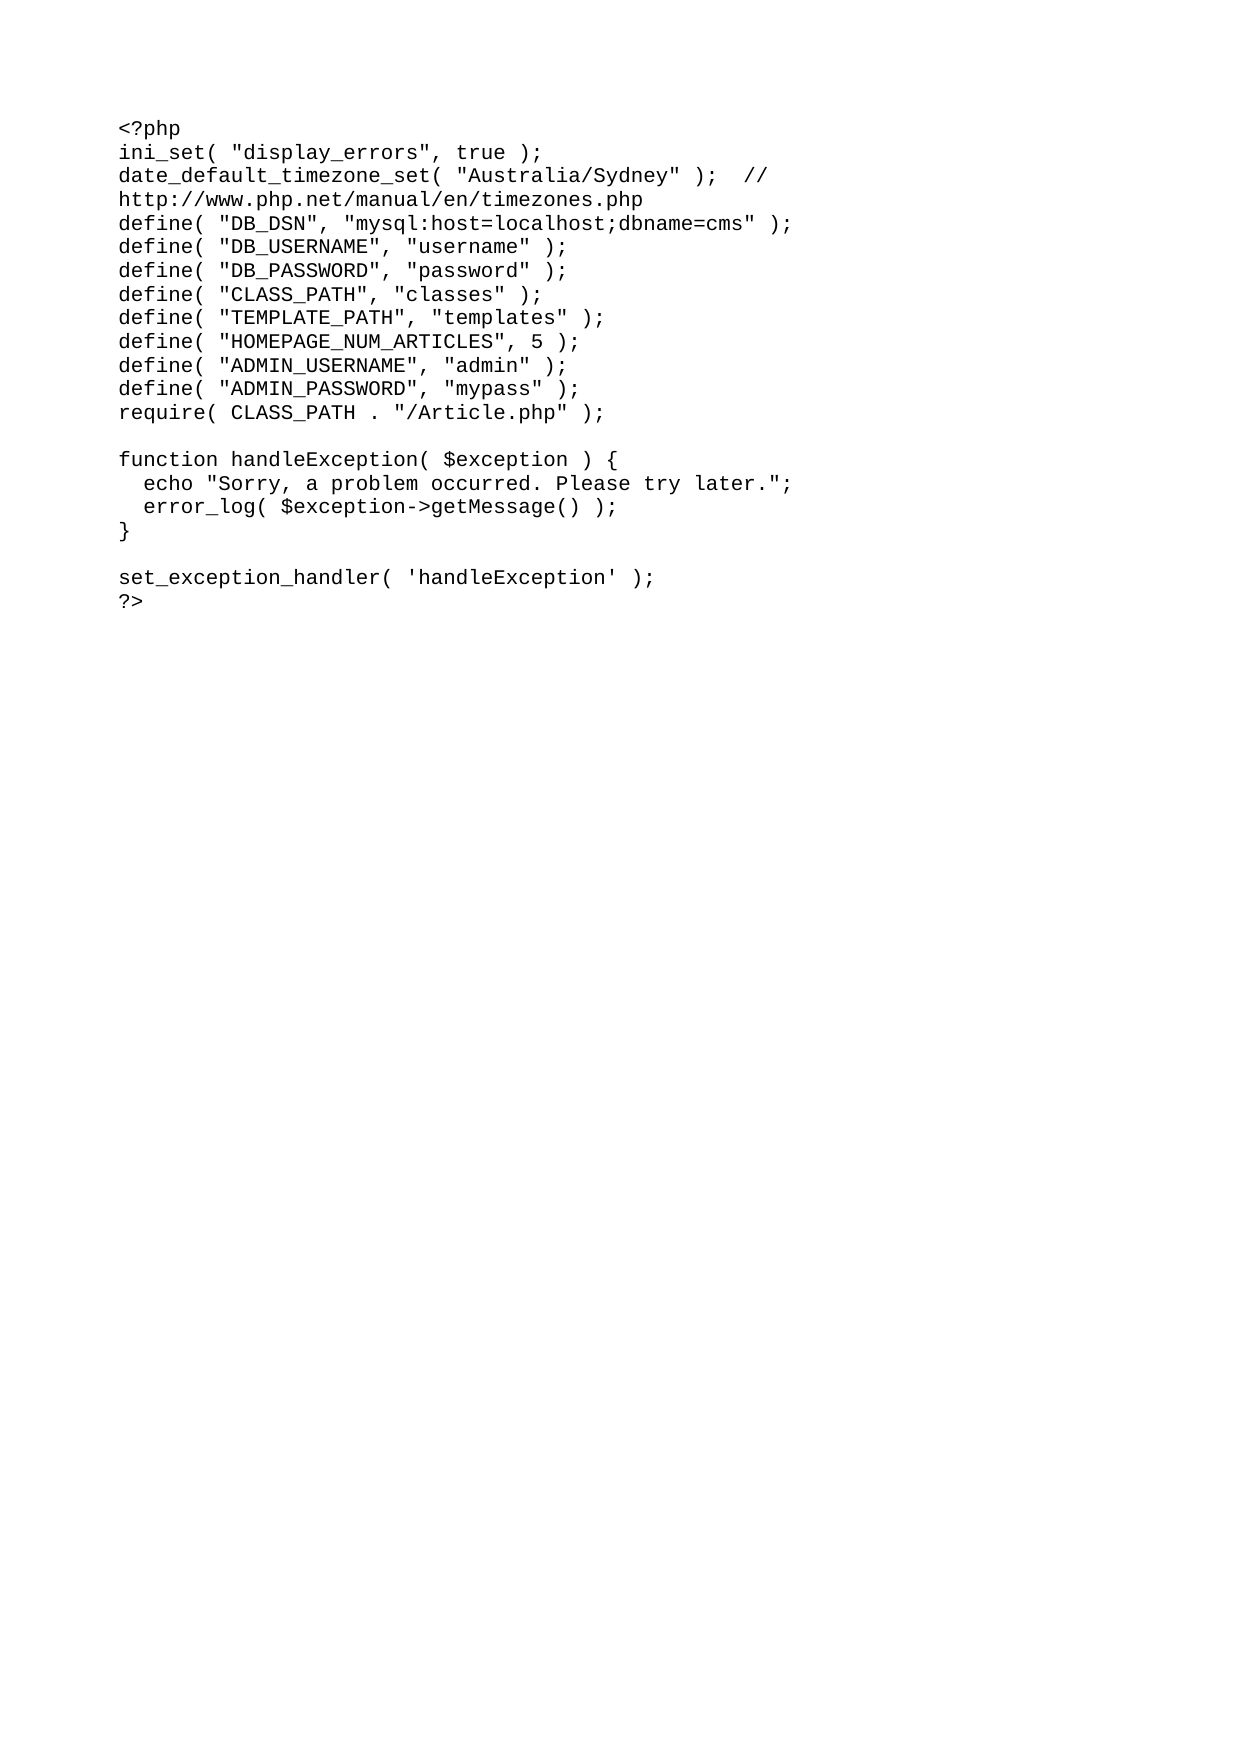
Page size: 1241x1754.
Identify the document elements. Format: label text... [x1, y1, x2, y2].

text define( "TEMPLATE_PATH", "templates" ); [118, 307, 1122, 331]
text error_log( $exception->getMessage() ); [118, 496, 1122, 520]
text require( CLASS_PATH . "/Article.php" ); [118, 402, 1122, 426]
text function handleException( $exception ) { [118, 449, 1122, 473]
text define( "DB_PASSWORD", "password" ); [118, 260, 1122, 284]
text define( "HOMEPAGE_NUM_ARTICLES", 5 ); [118, 331, 1122, 354]
text set_exception_handler( 'handleException' ); [118, 567, 1122, 591]
text define( "CLASS_PATH", "classes" ); [118, 284, 1122, 307]
text ini_set( "display_errors", true ); [118, 142, 1122, 165]
text define( "ADMIN_USERNAME", "admin" ); [118, 354, 1122, 378]
text <?php [118, 118, 1122, 142]
text date_default_timezone_set( "Australia/Sydney" ); // http://www.php.net/manual/en/timezones.php [118, 165, 1122, 213]
text echo "Sorry, a problem occurred. Please try later."; [118, 473, 1122, 496]
text } [118, 520, 1122, 544]
text define( "DB_DSN", "mysql:host=localhost;dbname=cms" ); [118, 213, 1122, 236]
text define( "ADMIN_PASSWORD", "mypass" ); [118, 378, 1122, 402]
text ?> [118, 591, 1122, 615]
text define( "DB_USERNAME", "username" ); [118, 236, 1122, 260]
